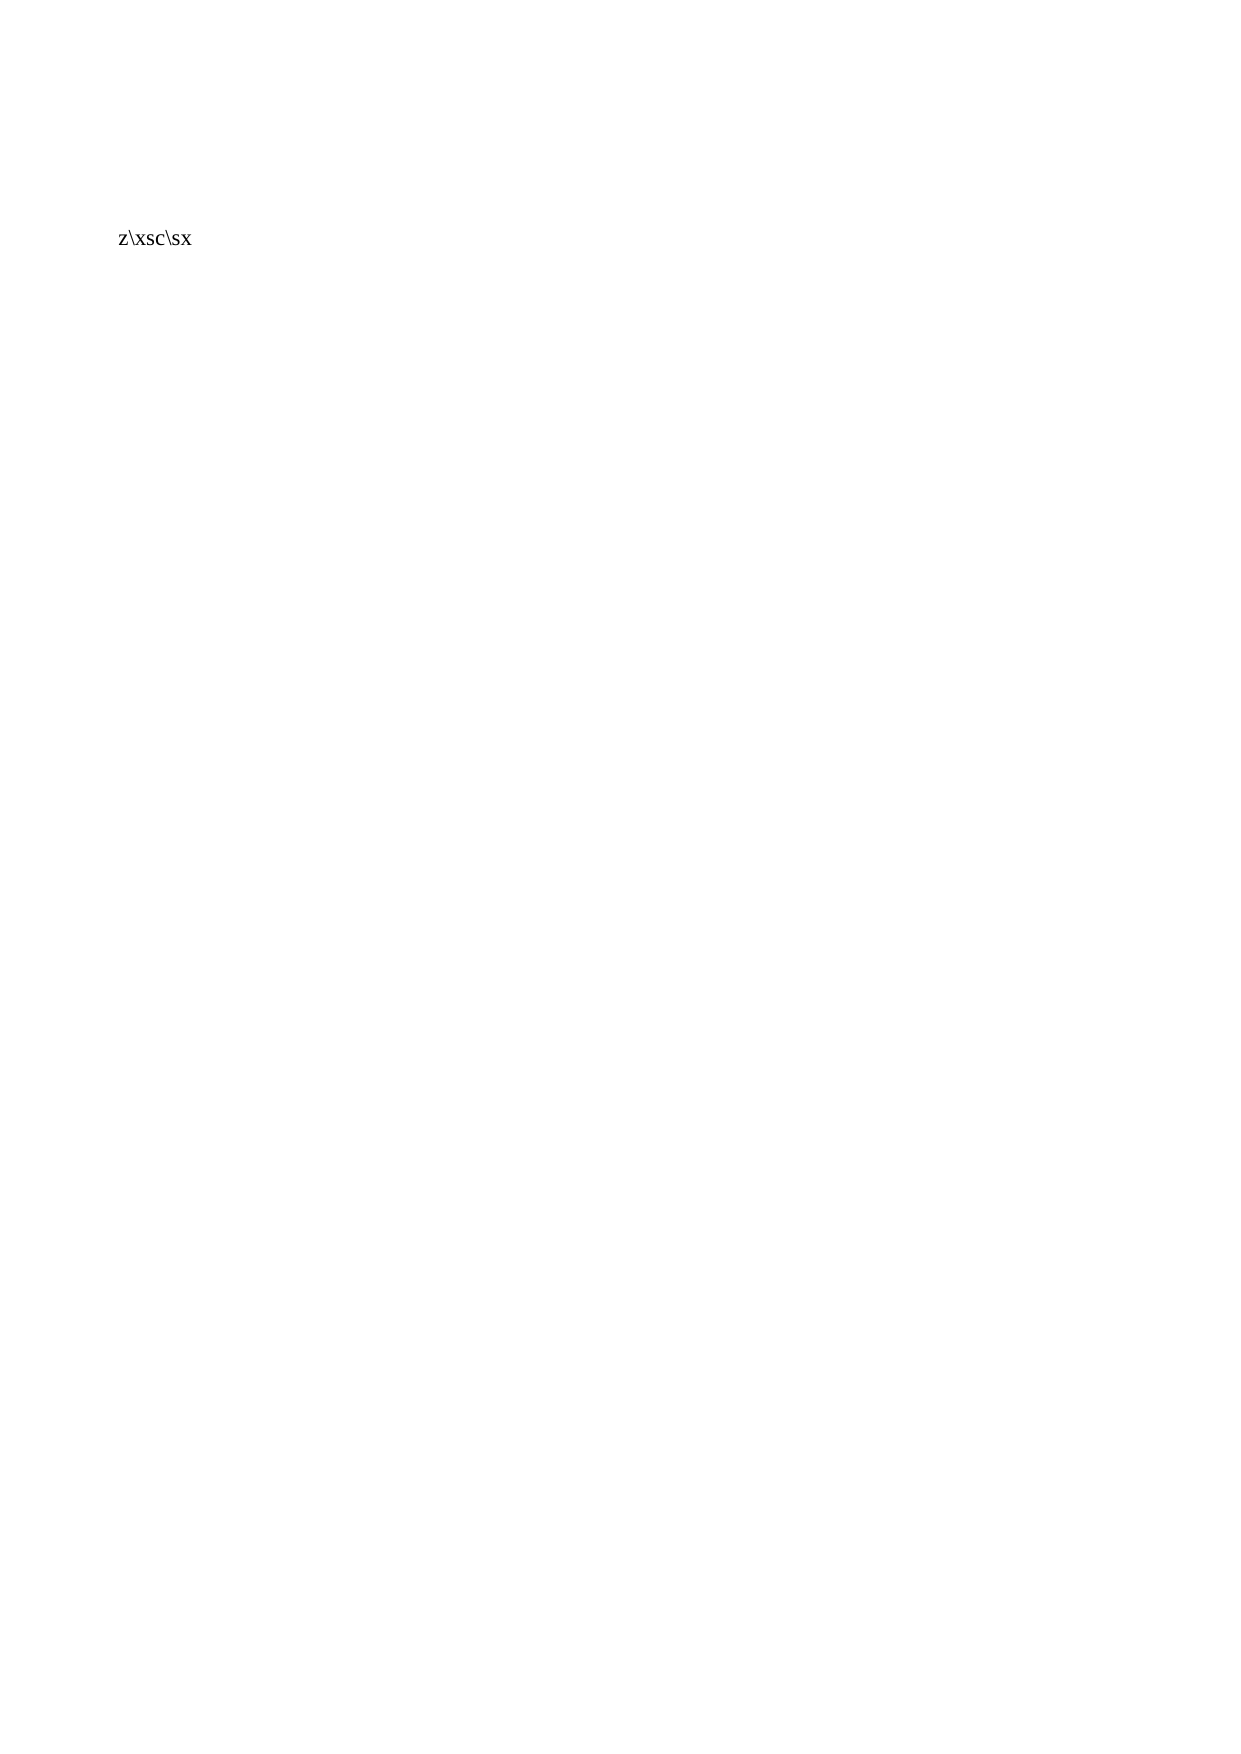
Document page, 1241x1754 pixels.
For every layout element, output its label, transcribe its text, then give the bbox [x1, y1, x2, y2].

text z\xsc\sx [118, 223, 1122, 250]
